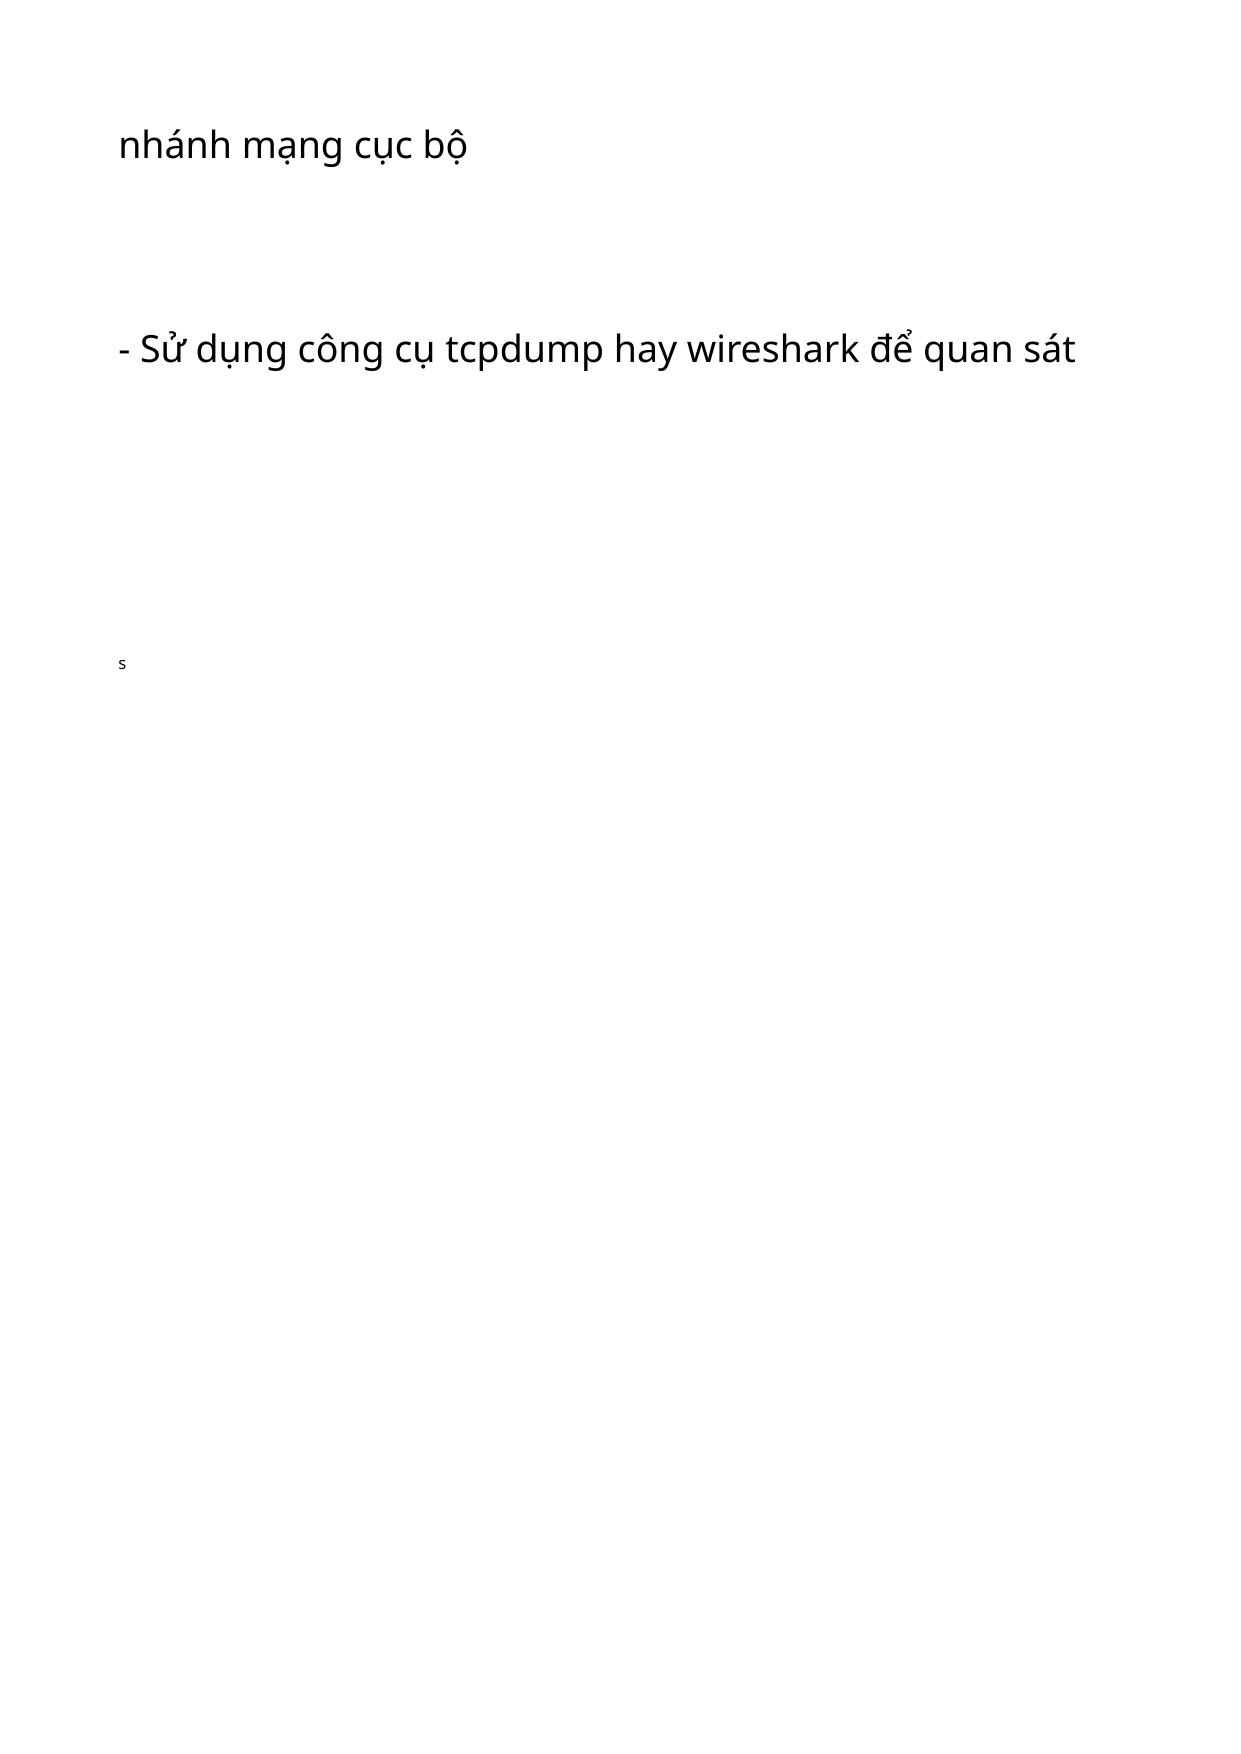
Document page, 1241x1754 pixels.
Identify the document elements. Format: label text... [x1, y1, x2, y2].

text nhánh mạng cục bộ - Sử dụng công cụ tcpdump hay wireshark để quan sát [118, 118, 1122, 475]
text s [118, 651, 1122, 674]
